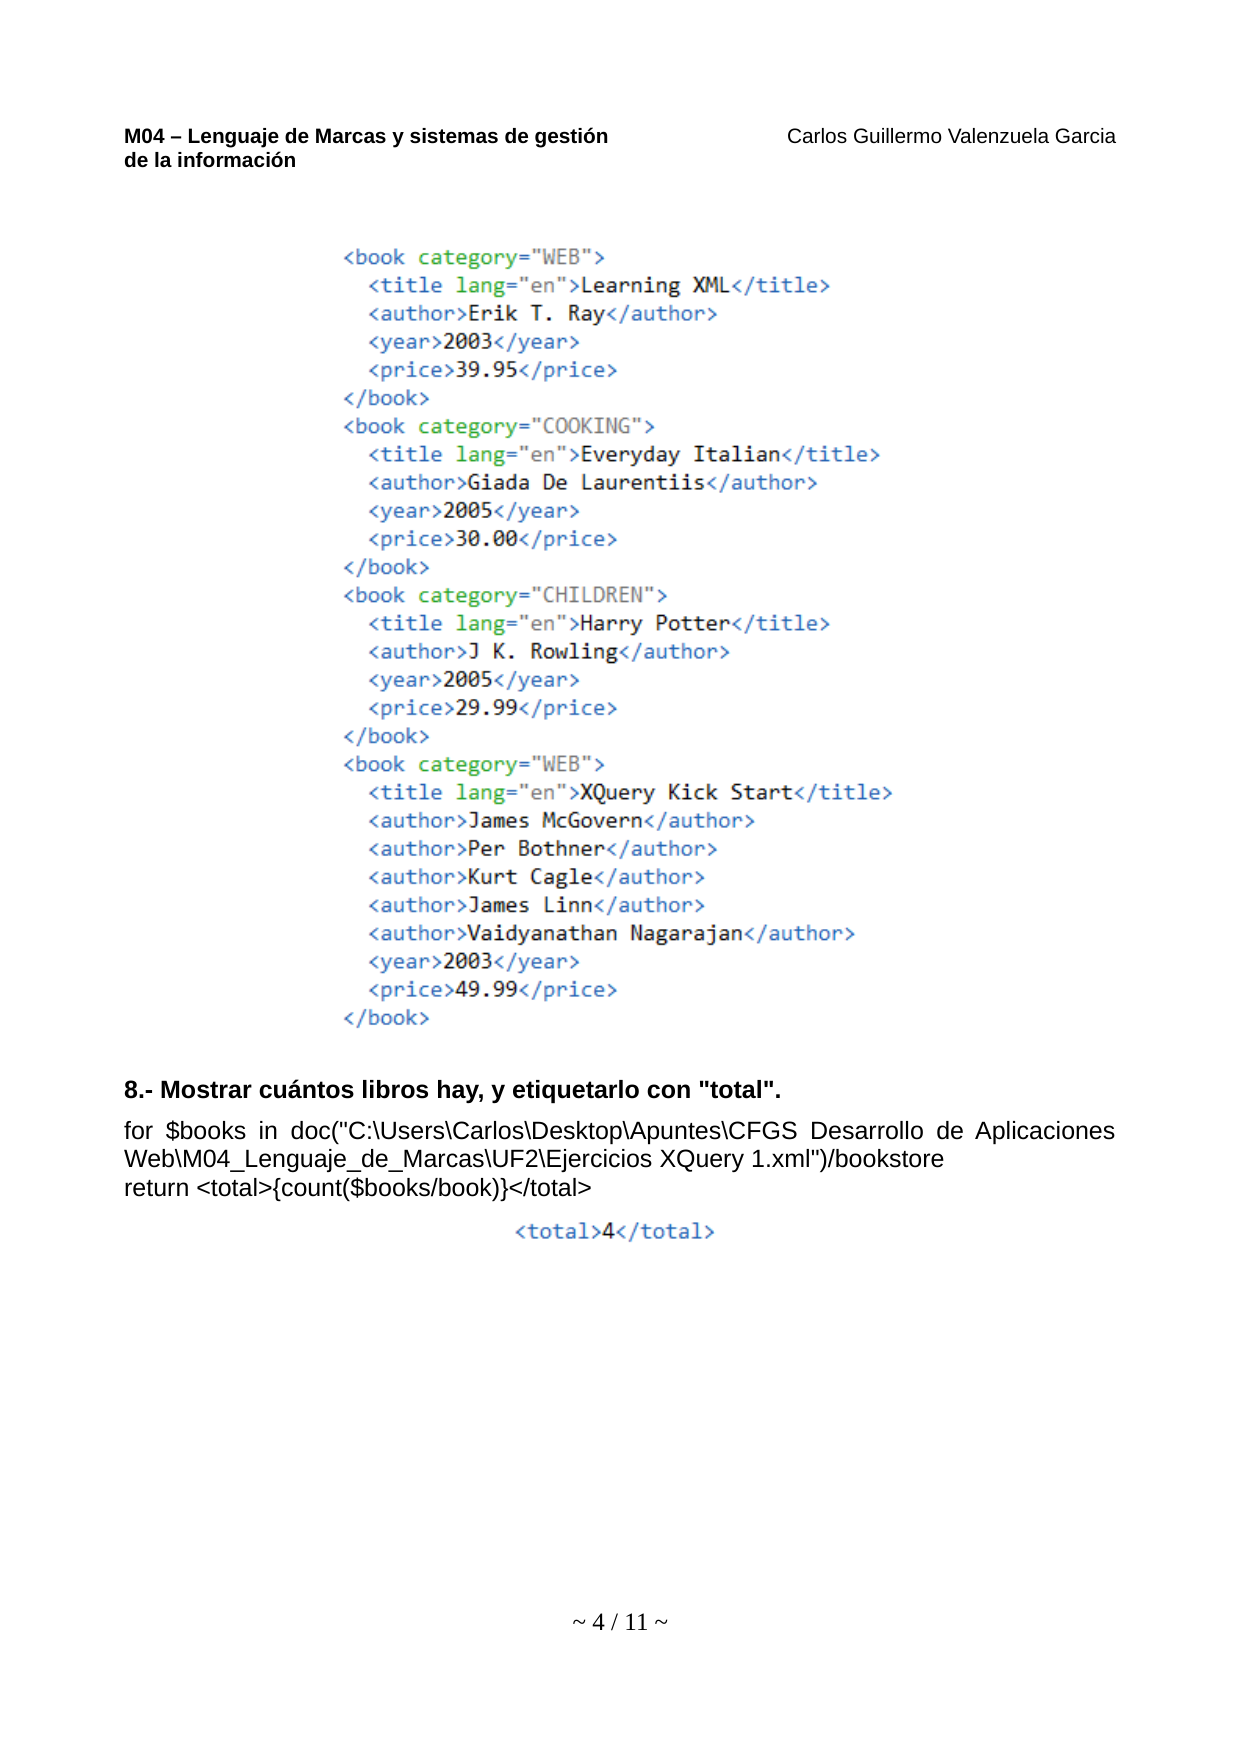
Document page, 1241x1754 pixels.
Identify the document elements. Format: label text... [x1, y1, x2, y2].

table_cell [118, 1208, 1122, 1281]
table_cell 8.- Mostrar cuántos libros hay, y etiquetarlo con "total". [118, 1070, 1122, 1110]
table_cell [118, 1281, 1122, 1551]
table_cell for $books in doc("C:\Users\Carlos\Desktop\Apuntes\CFGS Desarrollo de Aplicaciones Web\M04_Lenguaje_de_Marcas\UF2\Ejercicios XQuery 1.xml")/bookstore return <total>{count($books/book)}</total> [118, 1110, 1122, 1208]
table_cell [118, 236, 1122, 1070]
picture [335, 241, 906, 1036]
picture [505, 1213, 735, 1247]
